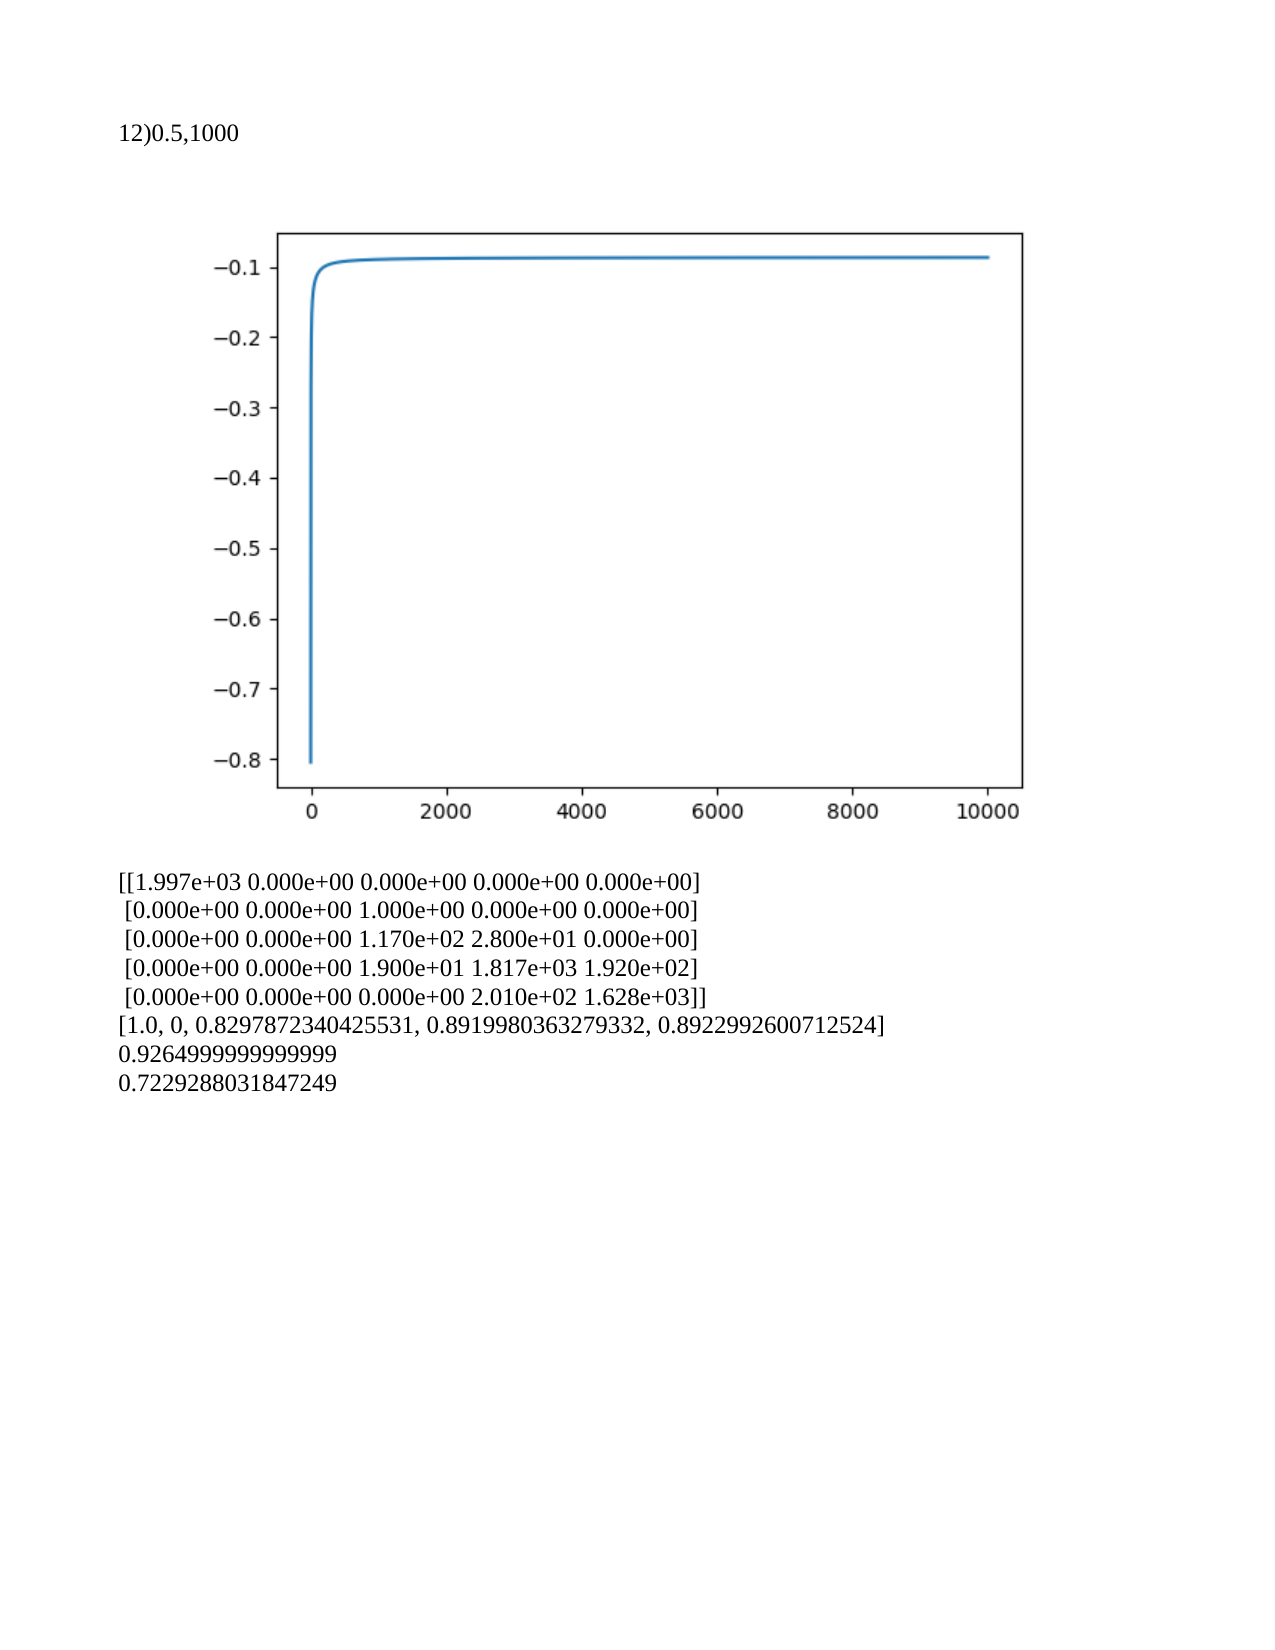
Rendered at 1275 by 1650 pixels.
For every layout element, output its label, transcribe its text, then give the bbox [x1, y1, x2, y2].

text [0.000e+00 0.000e+00 1.900e+01 1.817e+03 1.920e+02] [118, 953, 1157, 982]
picture [157, 146, 1118, 867]
text [[1.997e+03 0.000e+00 0.000e+00 0.000e+00 0.000e+00] [118, 147, 1157, 896]
text 0.7229288031847249 [118, 1068, 1157, 1097]
text [0.000e+00 0.000e+00 1.170e+02 2.800e+01 0.000e+00] [118, 924, 1157, 953]
text [0.000e+00 0.000e+00 0.000e+00 2.010e+02 1.628e+03]] [118, 982, 1157, 1011]
text [1.0, 0, 0.8297872340425531, 0.8919980363279332, 0.8922992600712524] [118, 1011, 1157, 1039]
text [0.000e+00 0.000e+00 1.000e+00 0.000e+00 0.000e+00] [118, 896, 1157, 924]
text 0.9264999999999999 [118, 1039, 1157, 1068]
text 12)0.5,1000 [118, 118, 1157, 147]
